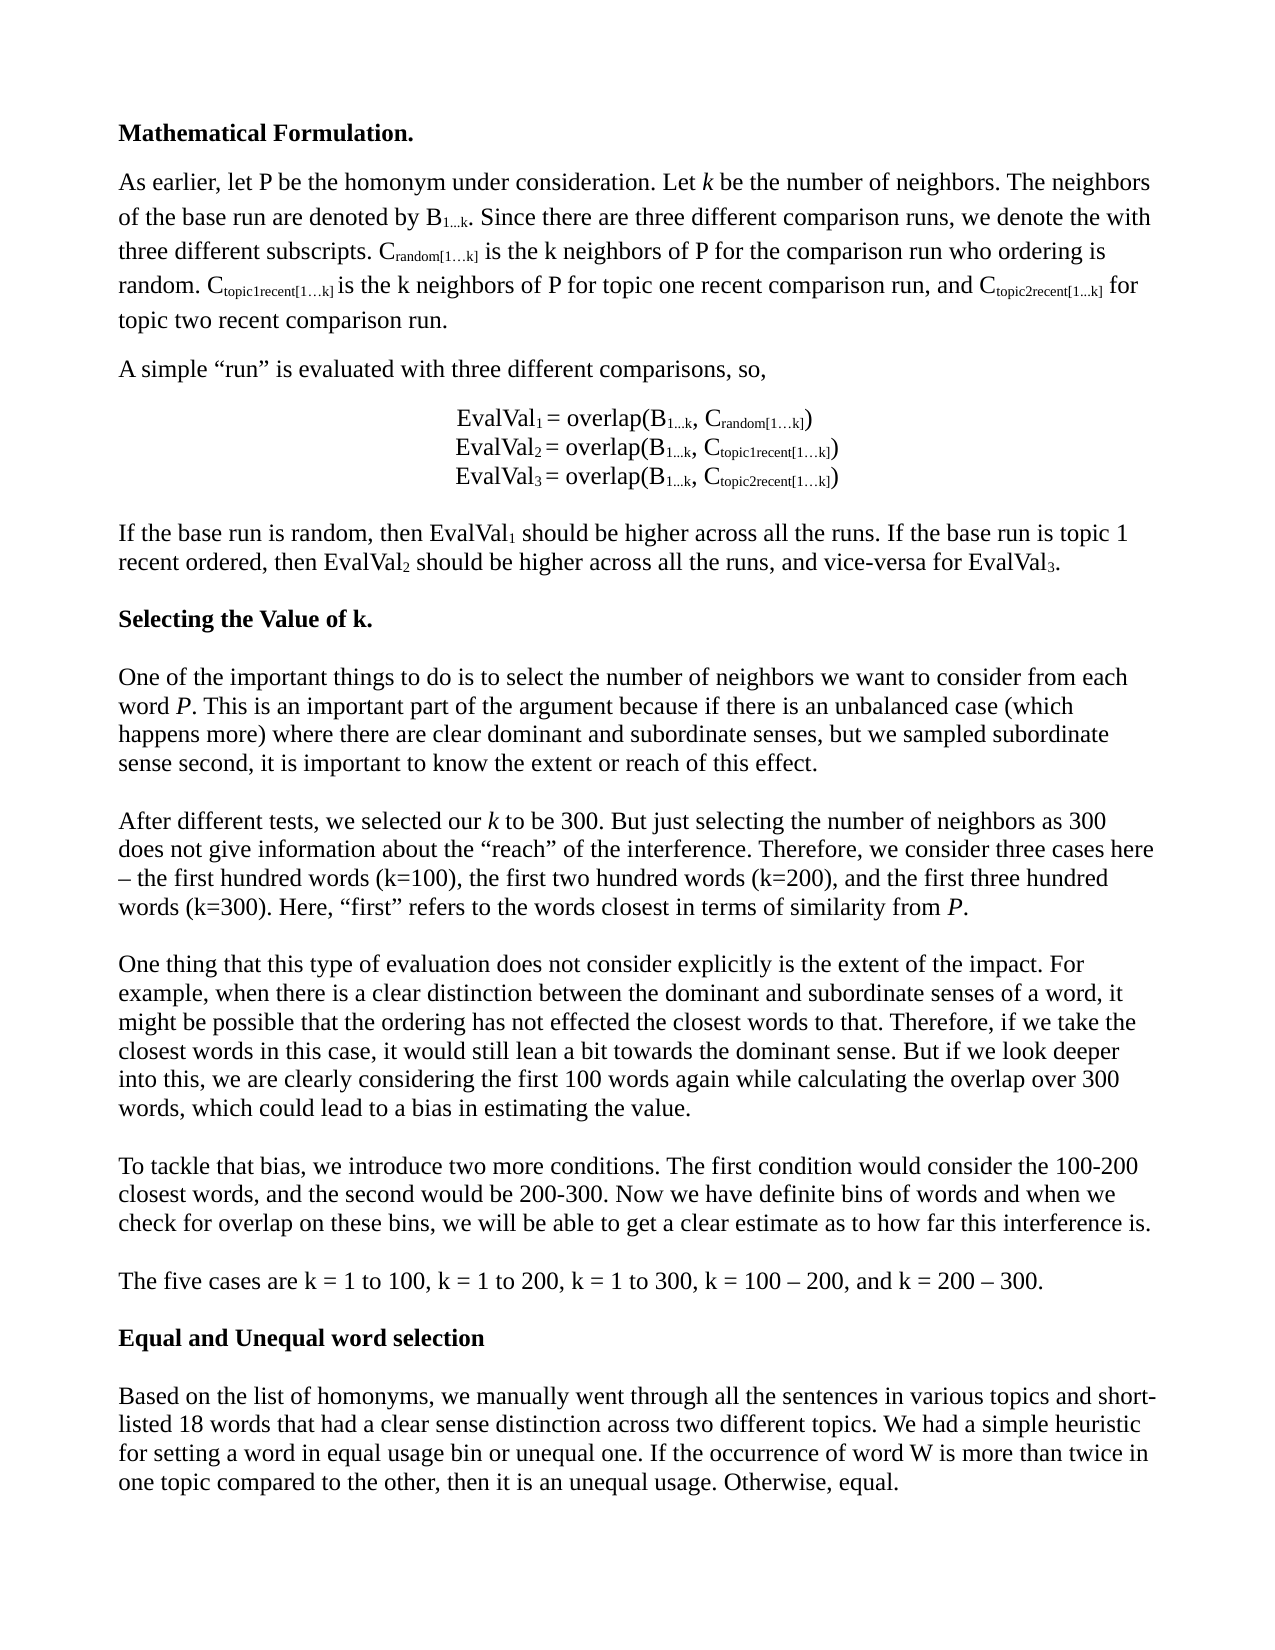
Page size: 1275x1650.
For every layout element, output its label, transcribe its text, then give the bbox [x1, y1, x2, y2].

text Selecting the Value of k. [118, 604, 1157, 633]
text Equal and Unequal word selection [118, 1323, 1157, 1352]
text EvalVal1 = overlap(B1...k, Crandom[1…k]) [118, 403, 1157, 432]
text Based on the list of homonyms, we manually went through all the sentences in various topics and short-listed 18 words that had a clear sense distinction across two different topics. We had a simple heuristic for setting a word in equal usage bin or unequal one. If the occurrence of word W is more than twice in one topic compared to the other, then it is an unequal usage. Otherwise, equal. [118, 1381, 1157, 1496]
text After different tests, we selected our k to be 300. But just selecting the number of neighbors as 300 does not give information about the “reach” of the interference. Therefore, we consider three cases here – the first hundred words (k=100), the first two hundred words (k=200), and the first three hundred words (k=300). Here, “first” refers to the words closest in terms of similarity from P. [118, 806, 1157, 921]
text One thing that this type of evaluation does not consider explicitly is the extent of the impact. For example, when there is a clear distinction between the dominant and subordinate senses of a word, it might be possible that the ordering has not effected the closest words to that. Therefore, if we take the closest words in this case, it would still lean a bit towards the dominant sense. But if we look deeper into this, we are clearly considering the first 100 words again while calculating the overlap over 300 words, which could lead to a bias in estimating the value. [118, 949, 1157, 1122]
text One of the important things to do is to select the number of neighbors we want to consider from each word P. This is an important part of the argument because if there is an unbalanced case (which happens more) where there are clear dominant and subordinate senses, but we sampled subordinate sense second, it is important to know the extent or reach of this effect. [118, 662, 1157, 777]
text EvalVal3 = overlap(B1...k, Ctopic2recent[1…k]) [118, 461, 1157, 489]
text EvalVal2 = overlap(B1...k, Ctopic1recent[1…k]) [118, 432, 1157, 461]
text If the base run is random, then EvalVal1 should be higher across all the runs. If the base run is topic 1 recent ordered, then EvalVal2 should be higher across all the runs, and vice-versa for EvalVal3. [118, 518, 1157, 576]
text As earlier, let P be the homonym under consideration. Let k be the number of neighbors. The neighbors of the base run are denoted by B1...k. Since there are three different comparison runs, we denote the with three different subscripts. Crandom[1…k] is the k neighbors of P for the comparison run who ordering is random. Ctopic1recent[1…k] is the k neighbors of P for topic one recent comparison run, and Ctopic2recent[1...k] for topic two recent comparison run. [118, 167, 1157, 334]
text The five cases are k = 1 to 100, k = 1 to 200, k = 1 to 300, k = 100 – 200, and k = 200 – 300. [118, 1266, 1157, 1294]
text Mathematical Formulation. [118, 118, 1157, 147]
text To tackle that bias, we introduce two more conditions. The first condition would consider the 100-200 closest words, and the second would be 200-300. Now we have definite bins of words and when we check for overlap on these bins, we will be able to get a clear estimate as to how far this interference is. [118, 1151, 1157, 1237]
text A simple “run” is evaluated with three different comparisons, so, [118, 354, 1157, 383]
